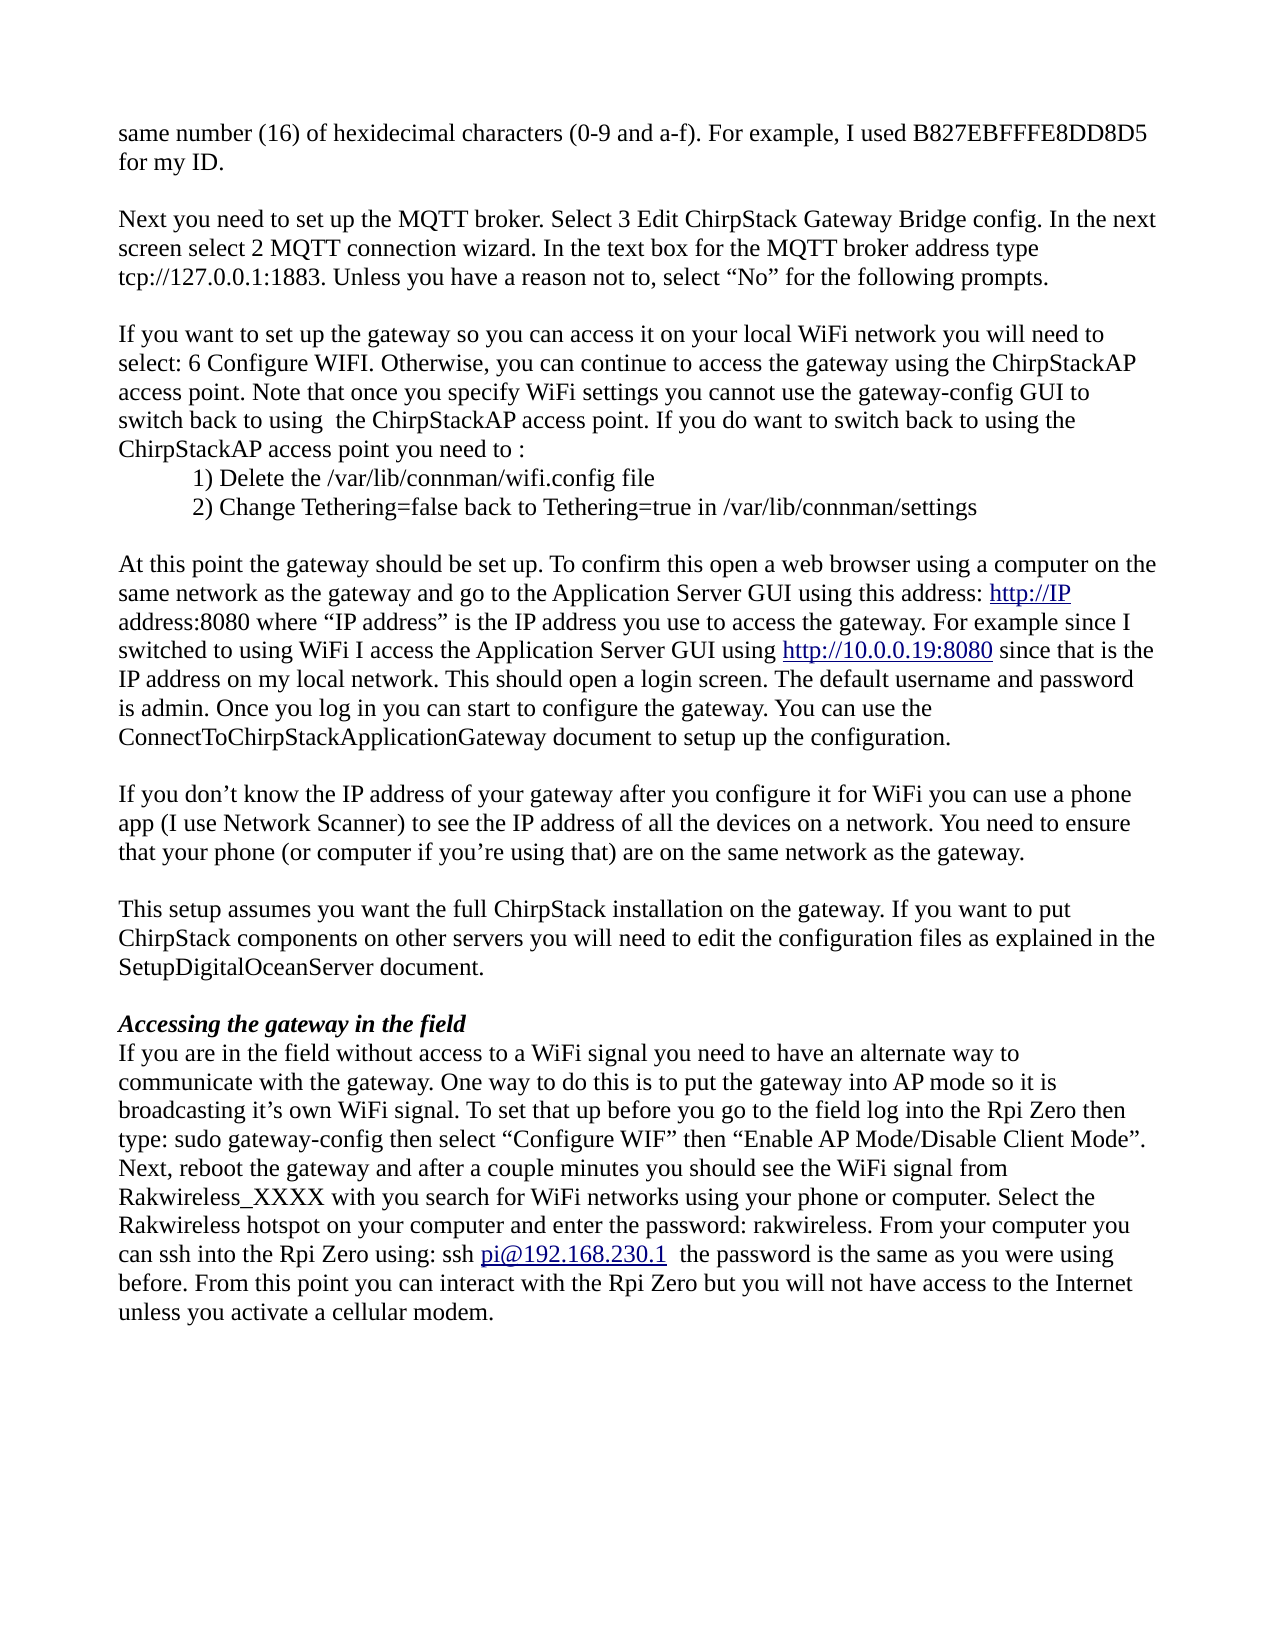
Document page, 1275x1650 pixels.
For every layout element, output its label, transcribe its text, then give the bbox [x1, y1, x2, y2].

text This setup assumes you want the full ChirpStack installation on the gateway. If you want to put ChirpStack components on other servers you will need to edit the configuration files as explained in the SetupDigitalOceanServer document. [118, 894, 1157, 981]
text Next you need to set up the MQTT broker. Select 3 Edit ChirpStack Gateway Bridge config. In the next screen select 2 MQTT connection wizard. In the text box for the MQTT broker address type tcp://127.0.0.1:1883. Unless you have a reason not to, select “No” for the following prompts. [118, 204, 1157, 291]
text 2) Change Tethering=false back to Tethering=true in /var/lib/connman/settings [192, 492, 1157, 521]
text At this point the gateway should be set up. To confirm this open a web browser using a computer on the same network as the gateway and go to the Application Server GUI using this address: http://IP address:8080 where “IP address” is the IP address you use to access the gateway. For example since I switched to using WiFi I access the Application Server GUI using http://10.0.0.19:8080 since that is the IP address on my local network. This should open a login screen. The default username and password is admin. Once you log in you can start to configure the gateway. You can use the ConnectToChirpStackApplicationGateway document to setup up the configuration. [118, 549, 1157, 751]
text Accessing the gateway in the field [118, 1009, 1157, 1038]
text 1) Delete the /var/lib/connman/wifi.config file [192, 463, 1157, 492]
text If you want to set up the gateway so you can access it on your local WiFi network you will need to select: 6 Configure WIFI. Otherwise, you can continue to access the gateway using the ChirpStackAP access point. Note that once you specify WiFi settings you cannot use the gateway-config GUI to switch back to using the ChirpStackAP access point. If you do want to switch back to using the ChirpStackAP access point you need to : [118, 319, 1157, 463]
text same number (16) of hexidecimal characters (0-9 and a-f). For example, I used B827EBFFFE8DD8D5 for my ID. [118, 118, 1157, 176]
text If you are in the field without access to a WiFi signal you need to have an alternate way to communicate with the gateway. One way to do this is to put the gateway into AP mode so it is broadcasting it’s own WiFi signal. To set that up before you go to the field log into the Rpi Zero then type: sudo gateway-config then select “Configure WIF” then “Enable AP Mode/Disable Client Mode”. Next, reboot the gateway and after a couple minutes you should see the WiFi signal from Rakwireless_XXXX with you search for WiFi networks using your phone or computer. Select the Rakwireless hotspot on your computer and enter the password: rakwireless. From your computer you can ssh into the Rpi Zero using: ssh pi@192.168.230.1 the password is the same as you were using before. From this point you can interact with the Rpi Zero but you will not have access to the Internet unless you activate a cellular modem. [118, 1038, 1157, 1326]
text If you don’t know the IP address of your gateway after you configure it for WiFi you can use a phone app (I use Network Scanner) to see the IP address of all the devices on a network. You need to ensure that your phone (or computer if you’re using that) are on the same network as the gateway. [118, 779, 1157, 866]
